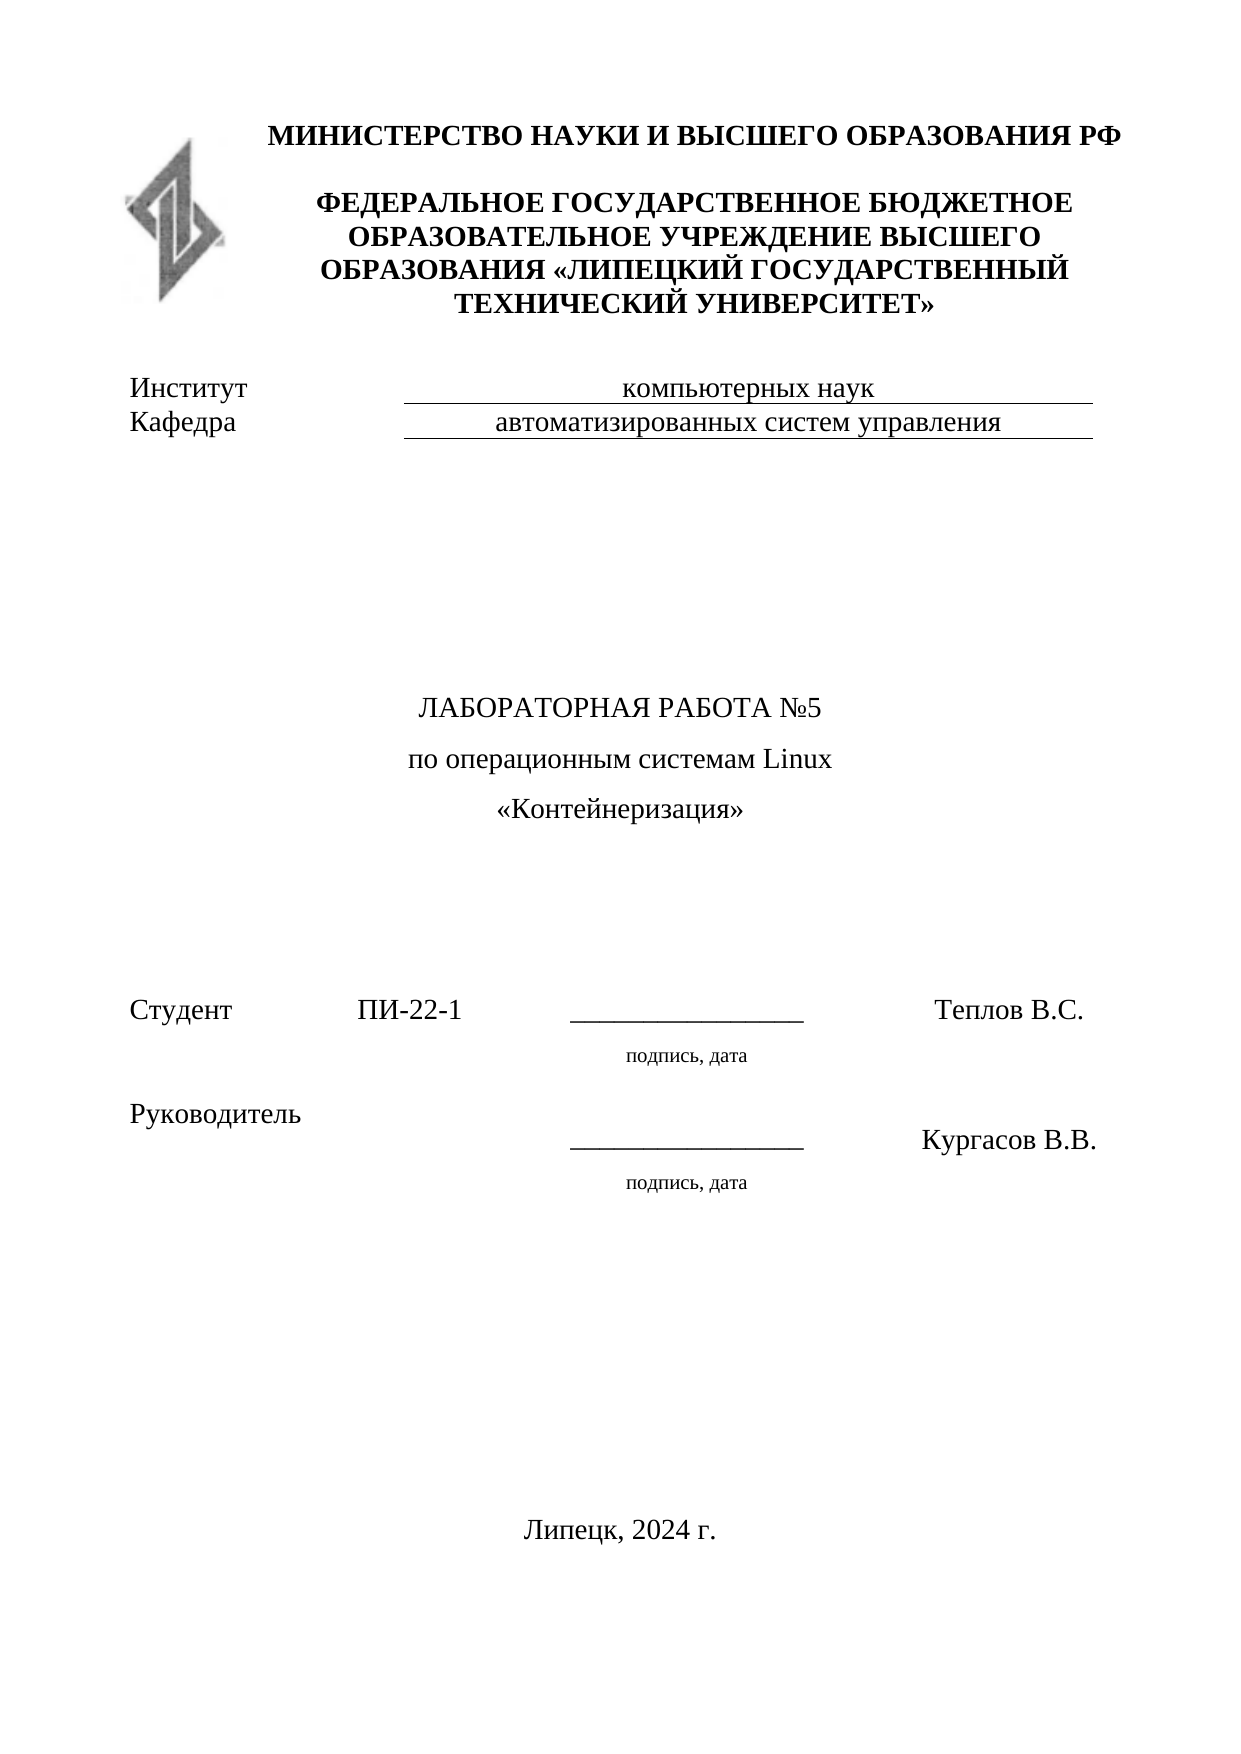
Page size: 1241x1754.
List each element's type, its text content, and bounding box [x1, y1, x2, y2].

table_header компьютерных наук [404, 370, 1093, 403]
table_header ________________ подпись, дата [476, 992, 897, 1083]
text по операционным системам Linux [118, 741, 1122, 774]
text «Контейнеризация» [118, 791, 1122, 824]
table_header ПИ-22-1 [343, 992, 476, 1083]
picture [115, 122, 249, 320]
text Липецк, 2024 г. [118, 1512, 1122, 1546]
text ФЕДЕРАЛЬНОЕ ГОСУДАРСТВЕННОЕ БЮДЖЕТНОЕ ОБРАЗОВАТЕЛЬНОЕ УЧРЕЖДЕНИЕ ВЫСШЕГО ОБРАЗОВАНИЯ «ЛИПЕЦКИЙ ГОСУДАРСТВЕННЫЙ ТЕХНИЧЕСКИЙ УНИВЕРСИТЕТ» [249, 185, 1122, 319]
table_cell ________________ подпись, дата [476, 1119, 897, 1210]
table_cell автоматизированных систем управления [404, 404, 1093, 438]
table_cell Кургасов В.В. [897, 1083, 1121, 1210]
table_header Теплов В.С. [897, 992, 1121, 1083]
text МИНИСТЕРСТВО НАУКИ И ВЫСШЕГО ОБРАЗОВАНИЯ РФ [118, 118, 1122, 152]
table_cell [476, 1083, 897, 1119]
text ЛАБОРАТОРНАЯ РАБОТА №5 [118, 690, 1122, 724]
table_cell Кафедра [118, 403, 404, 438]
table_header Студент [118, 992, 343, 1083]
table_header Институт [118, 370, 404, 403]
table_cell Руководитель [118, 1083, 476, 1210]
